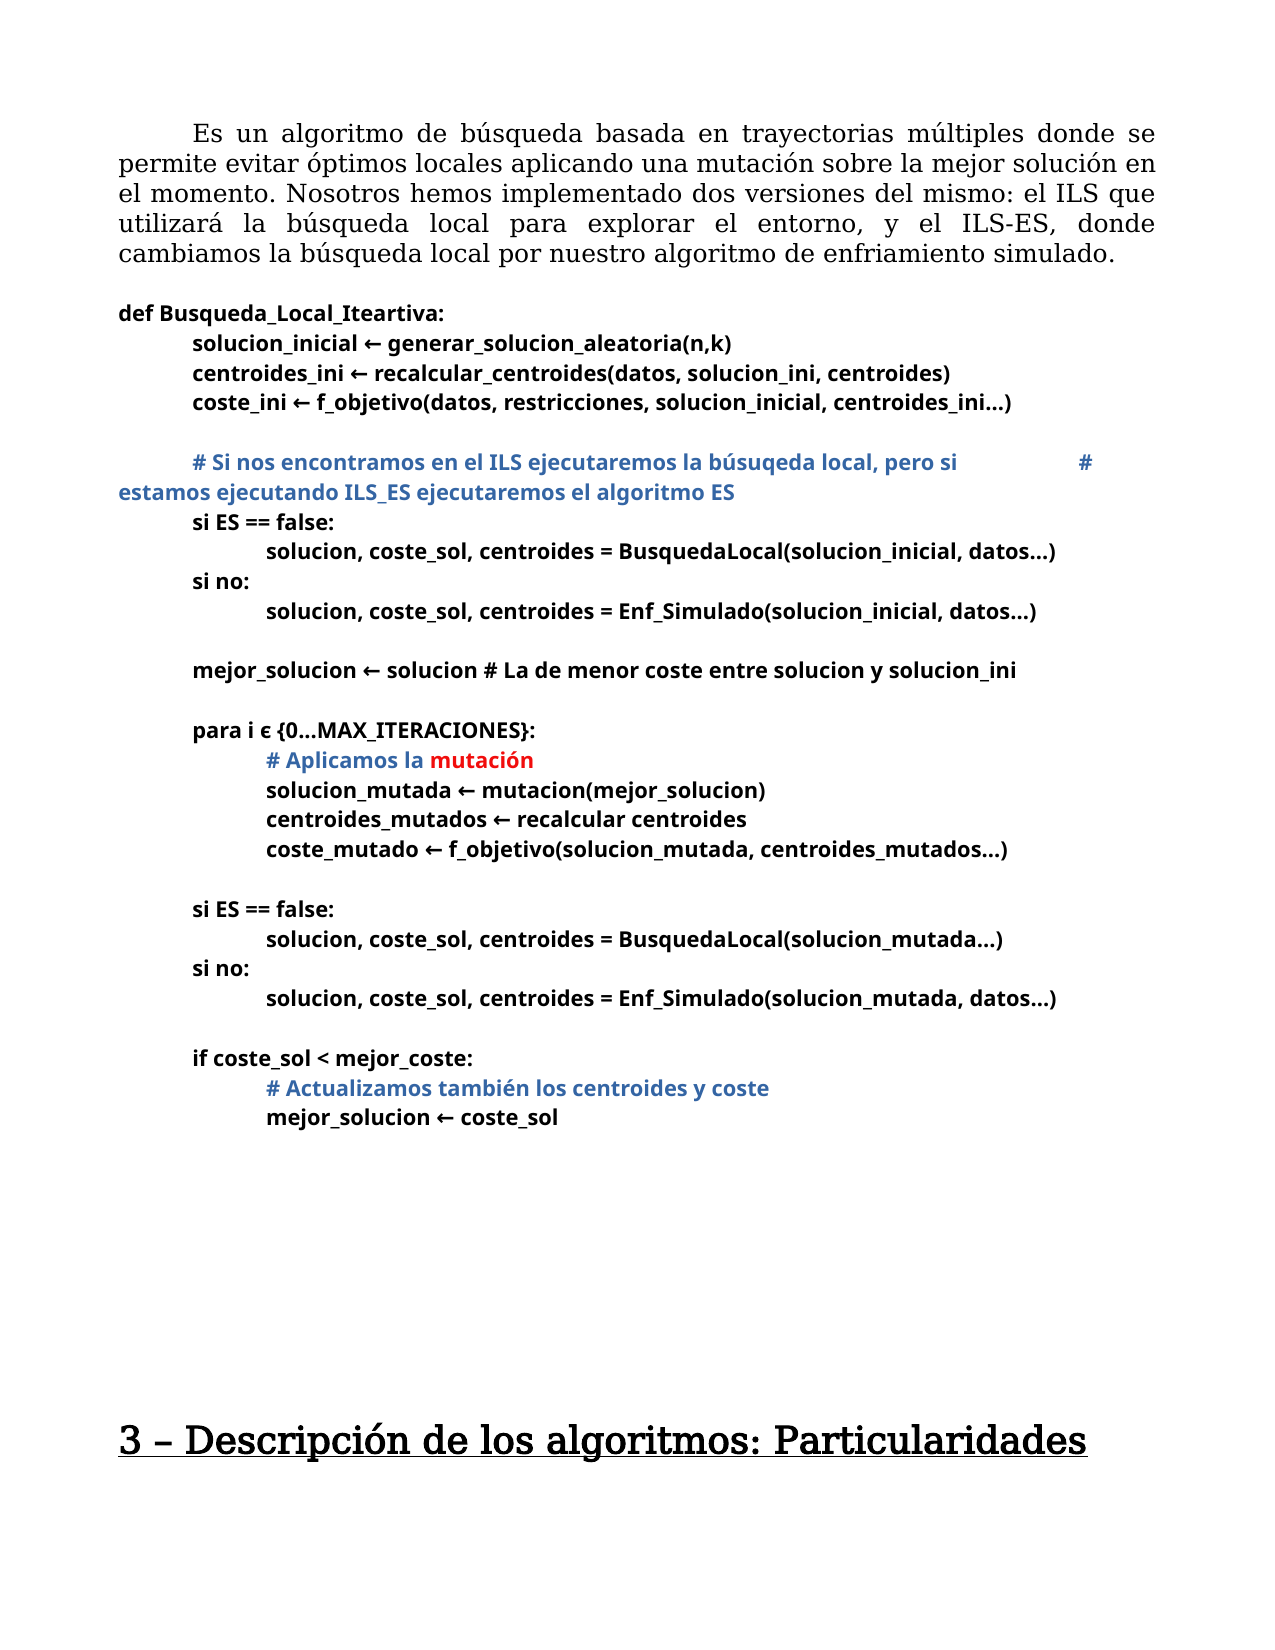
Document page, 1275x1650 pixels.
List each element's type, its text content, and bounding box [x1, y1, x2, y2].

text para i ϵ {0...MAX_ITERACIONES}: [118, 715, 1157, 745]
text solucion, coste_sol, centroides = BusquedaLocal(solucion_mutada...) [118, 923, 1157, 953]
text # Si nos encontramos en el ILS ejecutaremos la búsuqeda local, pero si # estamos ejecutando ILS_ES ejecutaremos el algoritmo ES [118, 447, 1157, 506]
text coste_ini ← f_objetivo(datos, restricciones, solucion_inicial, centroides_ini…) [118, 387, 1157, 417]
text 3 – Descripción de los algoritmos: Particularidades [118, 1416, 1157, 1461]
text # Aplicamos la mutación [118, 745, 1157, 774]
text solucion, coste_sol, centroides = BusquedaLocal(solucion_inicial, datos…) [118, 536, 1157, 566]
text solucion_mutada ← mutacion(mejor_solucion) [118, 774, 1157, 804]
text mejor_solucion ← solucion # La de menor coste entre solucion y solucion_ini [118, 655, 1157, 685]
text if coste_sol < mejor_coste: [118, 1043, 1157, 1072]
text solucion_inicial ← generar_solucion_aleatoria(n,k) [118, 328, 1157, 357]
text def Busqueda_Local_Iteartiva: [118, 298, 1157, 328]
text coste_mutado ← f_objetivo(solucion_mutada, centroides_mutados…) [118, 834, 1157, 864]
text si no: [118, 566, 1157, 596]
text Es un algoritmo de búsqueda basada en trayectorias múltiples donde se permite evitar óptimos locales aplicando una mutación sobre la mejor solución en el momento. Nosotros hemos implementado dos versiones del mismo: el ILS que utilizará la búsqueda local para explorar el entorno, y el ILS-ES, donde cambiamos la búsqueda local por nuestro algoritmo de enfriamiento simulado. [118, 118, 1157, 268]
text si ES == false: [118, 506, 1157, 536]
text solucion, coste_sol, centroides = Enf_Simulado(solucion_inicial, datos…) [118, 596, 1157, 626]
text centroides_mutados ← recalcular centroides [118, 804, 1157, 834]
text solucion, coste_sol, centroides = Enf_Simulado(solucion_mutada, datos…) [118, 983, 1157, 1013]
text centroides_ini ← recalcular_centroides(datos, solucion_ini, centroides) [118, 357, 1157, 387]
text si ES == false: [118, 894, 1157, 923]
text si no: [118, 953, 1157, 983]
text # Actualizamos también los centroides y coste [118, 1072, 1157, 1102]
text mejor_solucion ← coste_sol [118, 1102, 1157, 1132]
